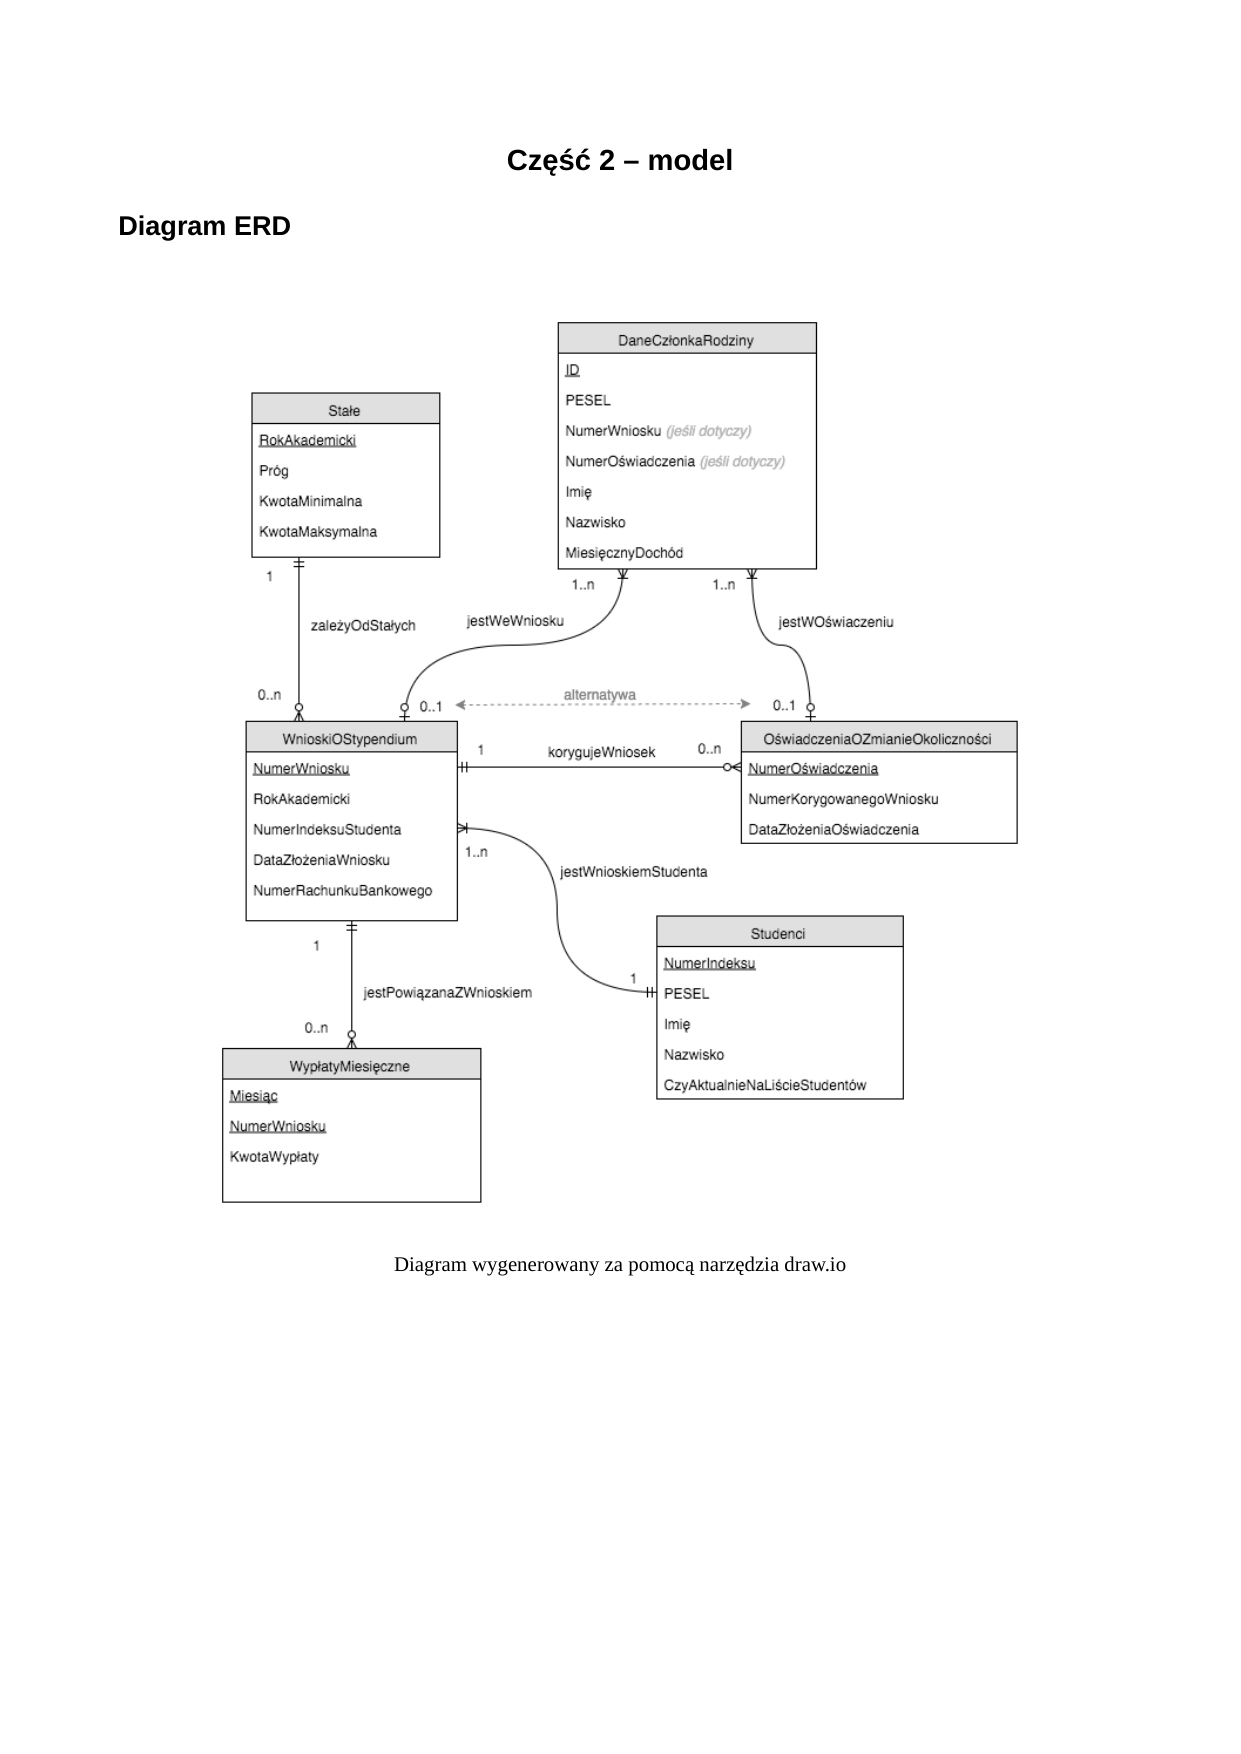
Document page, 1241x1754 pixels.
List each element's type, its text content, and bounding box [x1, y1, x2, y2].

text Diagram wygenerowany za pomocą narzędzia draw.io [118, 1252, 1122, 1276]
subtitle Diagram ERD [118, 210, 1122, 241]
subtitle Część 2 – model [118, 143, 1122, 177]
picture [221, 321, 1019, 1204]
